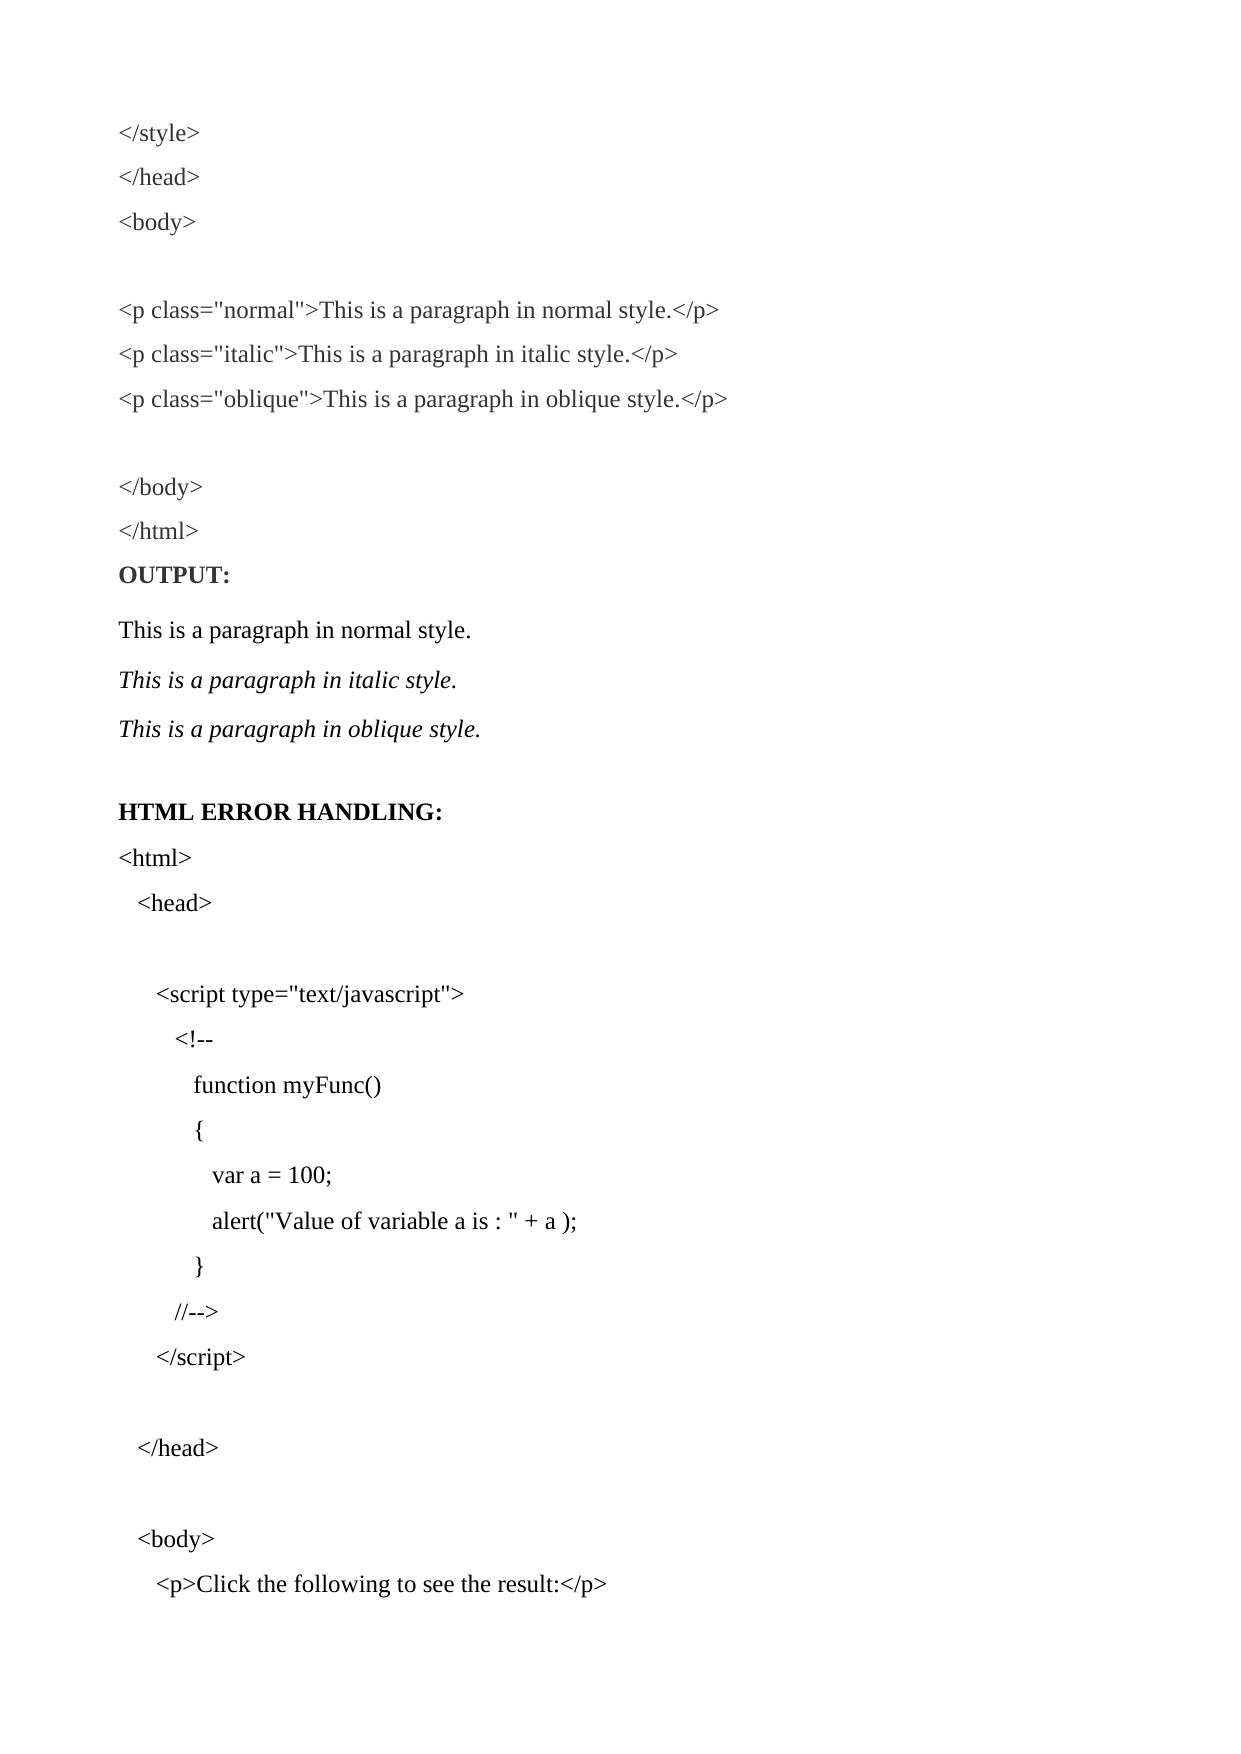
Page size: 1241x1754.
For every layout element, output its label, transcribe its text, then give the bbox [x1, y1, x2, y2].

text This is a paragraph in italic style. [118, 665, 1122, 693]
text </head> [118, 1433, 1122, 1462]
text This is a paragraph in oblique style. [118, 714, 1122, 743]
text HTML ERROR HANDLING: [118, 797, 1122, 826]
text <html> [118, 843, 1122, 871]
text </html> [118, 516, 1122, 545]
text function myFunc() [118, 1070, 1122, 1098]
text //--> [118, 1297, 1122, 1326]
text </style> [118, 118, 1122, 147]
text <script type="text/javascript"> [118, 979, 1122, 1008]
text alert("Value of variable a is : " + a ); [118, 1206, 1122, 1235]
text <body> [118, 1524, 1122, 1553]
text <p class="italic">This is a paragraph in italic style.</p> [118, 339, 1122, 368]
text { [118, 1115, 1122, 1144]
text </body> [118, 472, 1122, 500]
text } [118, 1251, 1122, 1280]
text <!-- [118, 1024, 1122, 1053]
text <p class="oblique">This is a paragraph in oblique style.</p> [118, 384, 1122, 412]
text <head> [118, 888, 1122, 917]
text <p class="normal">This is a paragraph in normal style.</p> [118, 295, 1122, 324]
text </script> [118, 1342, 1122, 1371]
text OUTPUT: [118, 560, 1122, 589]
text </head> [118, 162, 1122, 191]
text var a = 100; [118, 1161, 1122, 1189]
text This is a paragraph in normal style. [118, 615, 1122, 644]
text <p>Click the following to see the result:</p> [118, 1569, 1122, 1598]
text <body> [118, 207, 1122, 236]
